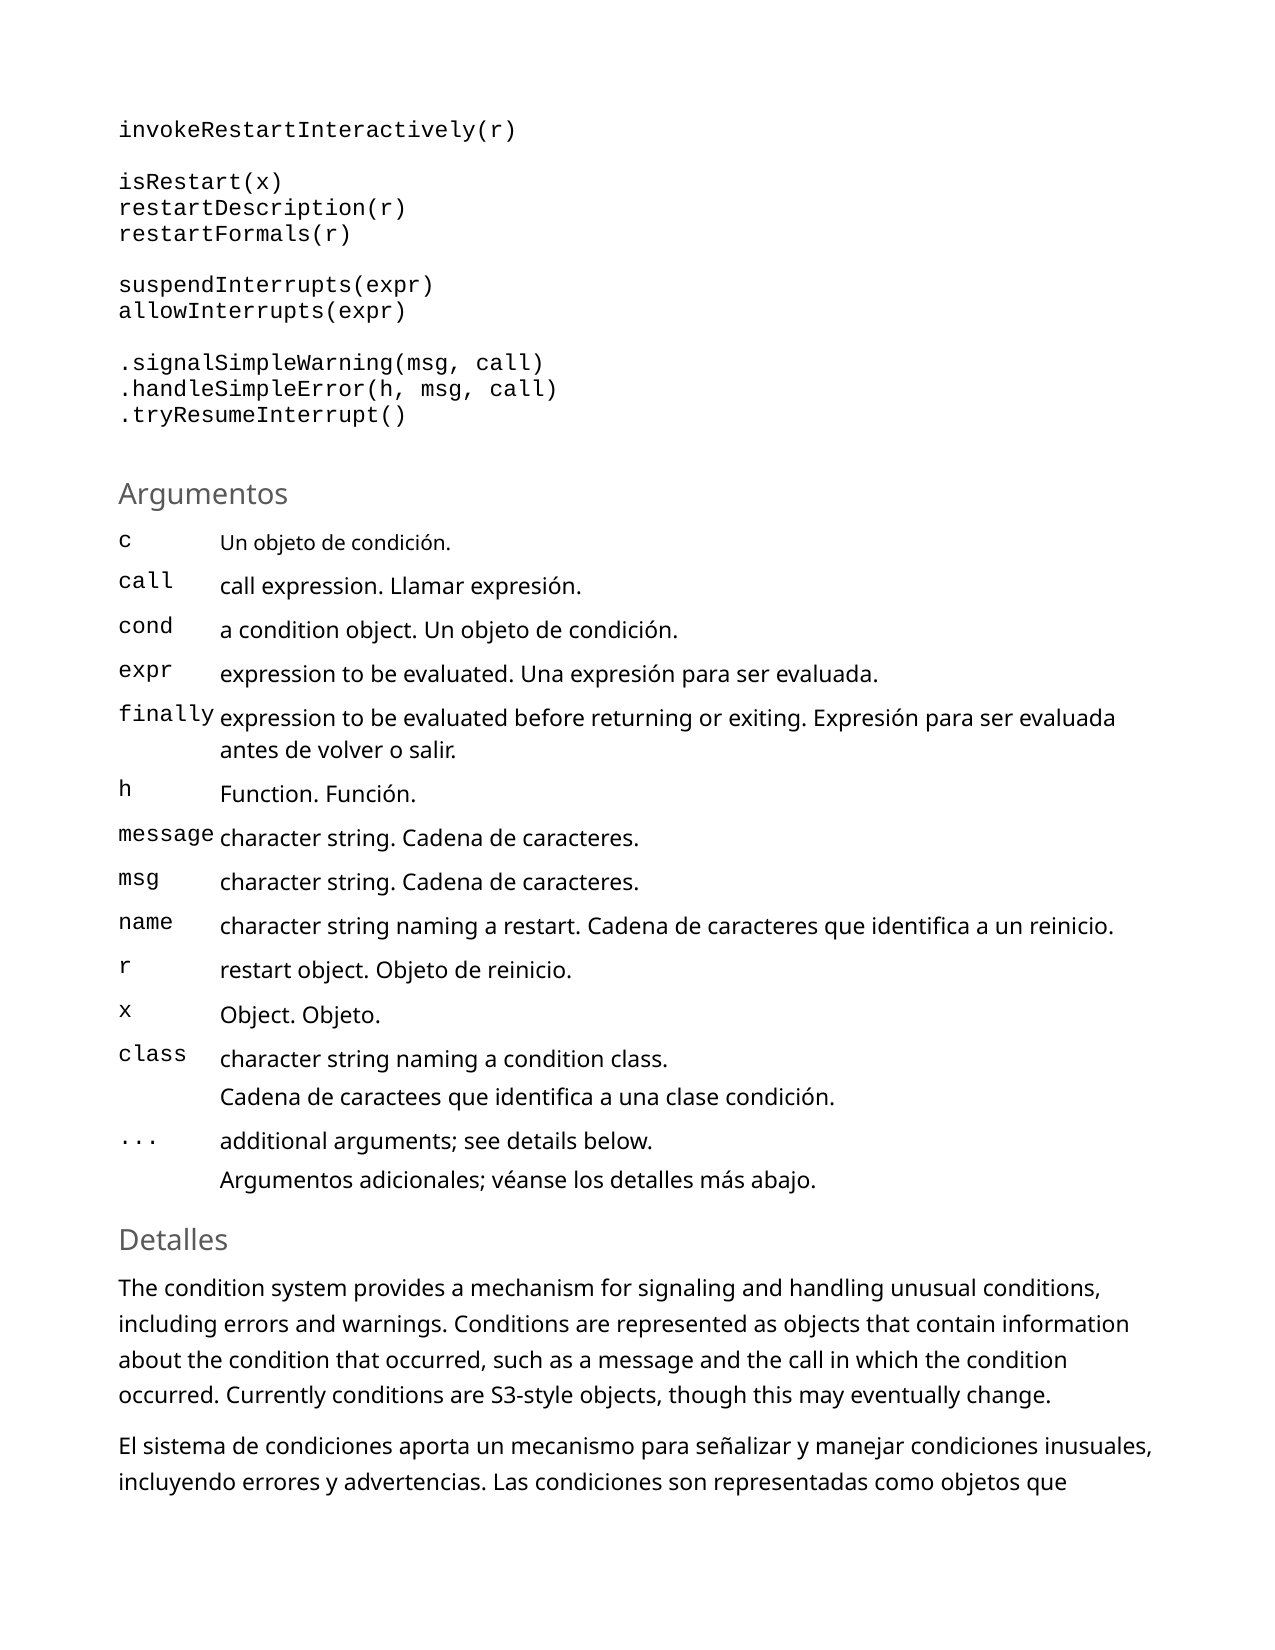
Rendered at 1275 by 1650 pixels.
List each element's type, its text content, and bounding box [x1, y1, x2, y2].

text invokeRestartInteractively(r) [118, 118, 1157, 144]
table_cell character string. Cadena de caracteres. [217, 863, 1157, 907]
text The condition system provides a mechanism for signaling and handling unusual conditions, including errors and warnings. Conditions are represented as objects that contain information about the condition that occurred, such as a message and the call in which the condition occurred. Currently conditions are S3-style objects, though this may eventually change. [118, 1272, 1157, 1411]
table_cell call expression. Llamar expresión. [217, 567, 1157, 611]
text restartDescription(r) [118, 196, 1157, 222]
table_cell msg [118, 863, 217, 907]
table_cell cond [118, 611, 217, 655]
table_cell class [118, 1040, 217, 1122]
table_cell character string naming a restart. Cadena de caracteres que identifica a un reinicio. [217, 908, 1157, 952]
subtitle Argumentos [118, 473, 1157, 513]
table_cell finally [118, 700, 217, 775]
text allowInterrupts(expr) [118, 300, 1157, 326]
subtitle Detalles [118, 1219, 1157, 1259]
table_cell name [118, 908, 217, 952]
table_cell restart object. Objeto de reinicio. [217, 952, 1157, 996]
text restartFormals(r) [118, 222, 1157, 248]
text .signalSimpleWarning(msg, call) [118, 352, 1157, 377]
table_cell call [118, 567, 217, 611]
table_cell ... [118, 1123, 217, 1205]
text El sistema de condiciones aporta un mecanismo para señalizar y manejar condiciones inusuales, incluyendo errores y advertencias. Las condiciones son representadas como objetos que [118, 1430, 1157, 1497]
table_cell expr [118, 655, 217, 699]
table_header c [118, 526, 217, 567]
text .handleSimpleError(h, msg, call) [118, 377, 1157, 403]
table_cell h [118, 775, 217, 819]
text isRestart(x) [118, 170, 1157, 196]
table_cell Object. Objeto. [217, 996, 1157, 1040]
text .tryResumeInterrupt() [118, 403, 1157, 429]
table_cell a condition object. Un objeto de condición. [217, 611, 1157, 655]
table_cell Function. Función. [217, 775, 1157, 819]
table_cell character string naming a condition class. Cadena de caractees que identifica a una clase condición. [217, 1040, 1157, 1122]
table_header Un objeto de condición. [217, 526, 1157, 567]
table_cell expression to be evaluated before returning or exiting. Expresión para ser evaluada antes de volver o salir. [217, 700, 1157, 775]
table_cell x [118, 996, 217, 1040]
table_cell expression to be evaluated. Una expresión para ser evaluada. [217, 655, 1157, 699]
table_cell r [118, 952, 217, 996]
table_cell additional arguments; see details below. Argumentos adicionales; véanse los detalles más abajo. [217, 1123, 1157, 1205]
text suspendInterrupts(expr) [118, 274, 1157, 300]
table_cell character string. Cadena de caracteres. [217, 819, 1157, 863]
table_cell message [118, 819, 217, 863]
